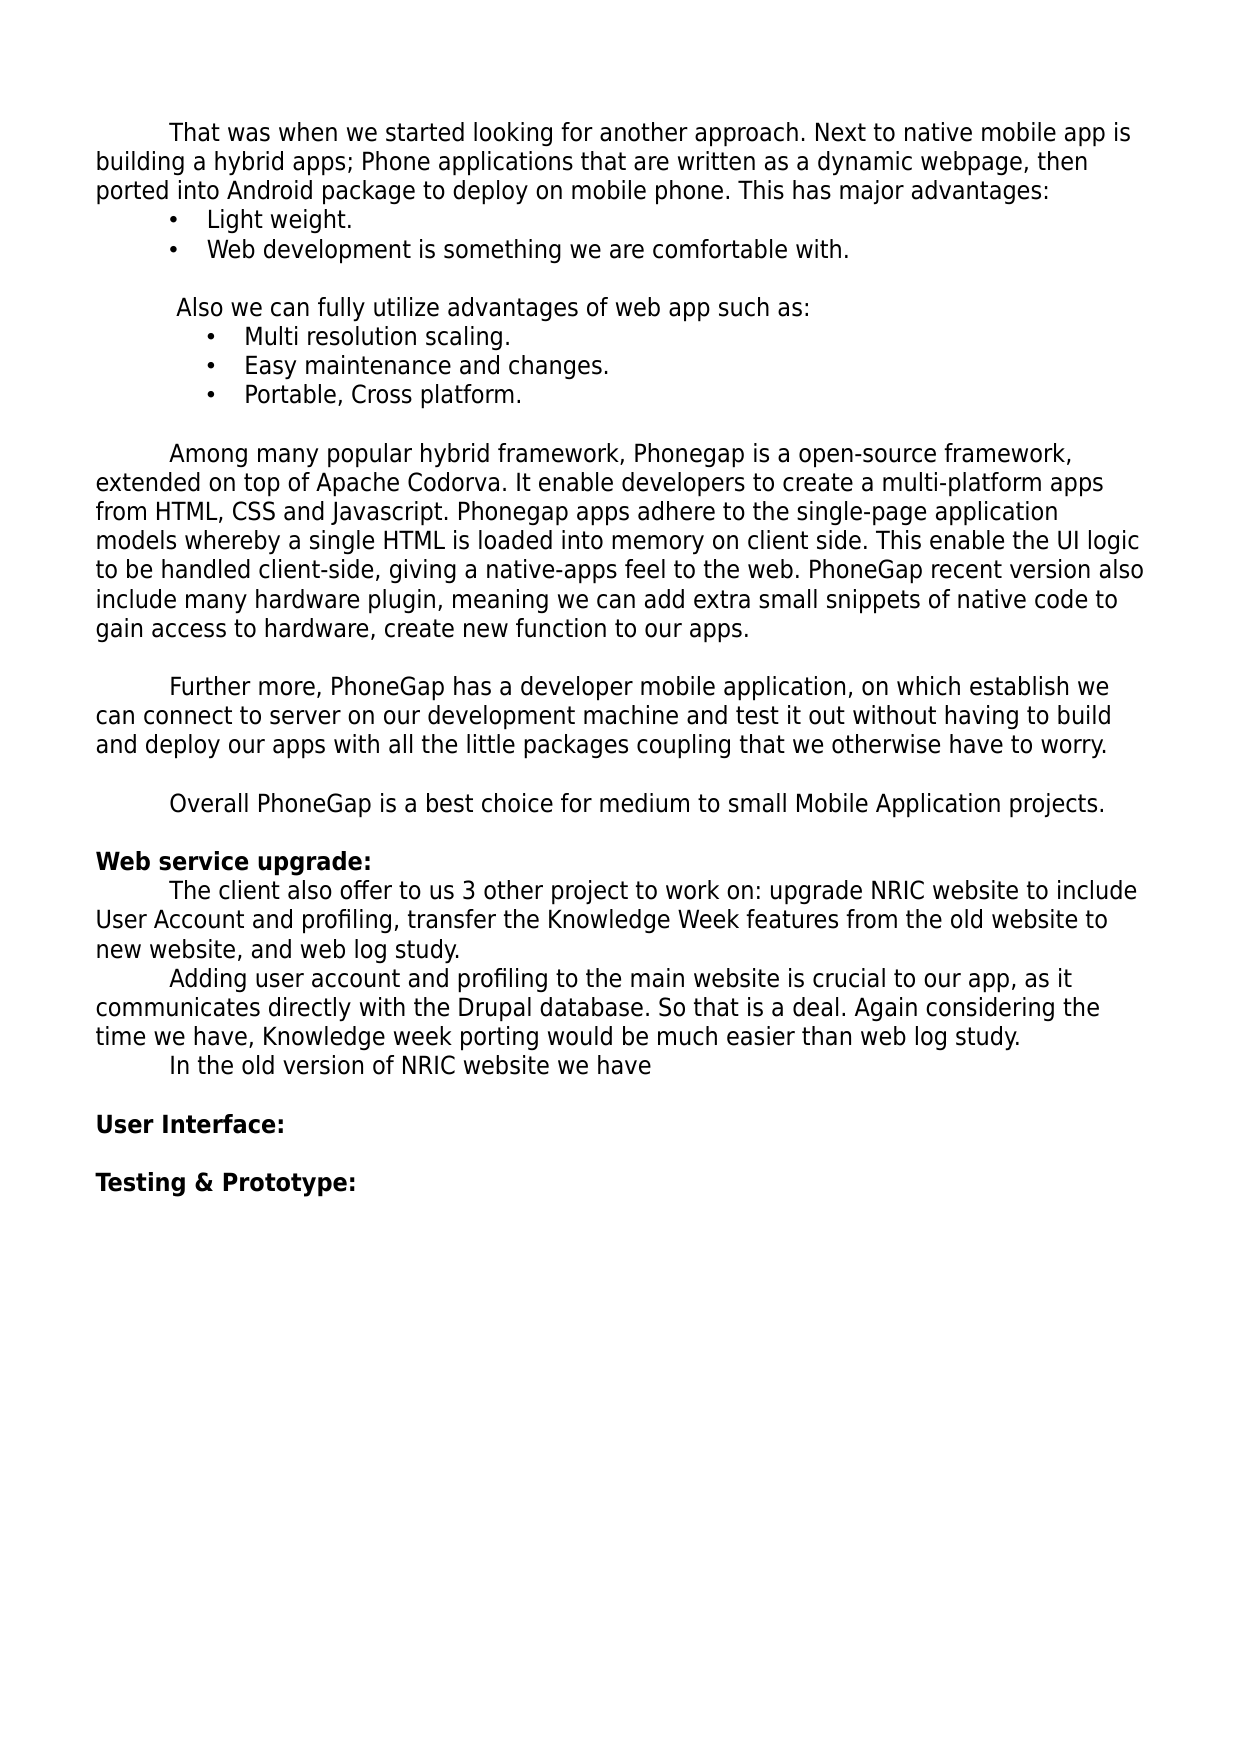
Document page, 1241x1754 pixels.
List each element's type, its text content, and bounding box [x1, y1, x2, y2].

list Light weight. [169, 206, 1146, 235]
text Web service upgrade: [95, 847, 1146, 876]
text Adding user account and profiling to the main website is crucial to our app, as it communicates directly with the Drupal database. So that is a deal. Again considering the time we have, Knowledge week porting would be much easier than web log study. [95, 964, 1146, 1051]
text User Interface: [95, 1110, 1146, 1139]
text Among many popular hybrid framework, Phonegap is a open-source framework, extended on top of Apache Codorva. It enable developers to create a multi-platform apps from HTML, CSS and Javascript. Phonegap apps adhere to the single-page application models whereby a single HTML is loaded into memory on client side. This enable the UI logic to be handled client-side, giving a native-apps feel to the web. PhoneGap recent version also include many hardware plugin, meaning we can add extra small snippets of native code to gain access to hardware, create new function to our apps. [95, 439, 1146, 643]
list Multi resolution scaling. [207, 322, 1146, 351]
list Web development is something we are comfortable with. [169, 235, 1146, 264]
list Portable, Cross platform. [207, 381, 1146, 410]
text In the old version of NRIC website we have [95, 1051, 1146, 1081]
text That was when we started looking for another approach. Next to native mobile app is building a hybrid apps; Phone applications that are written as a dynamic webpage, then ported into Android package to deploy on mobile phone. This has major advantages: [95, 118, 1146, 206]
text Further more, PhoneGap has a developer mobile application, on which establish we can connect to server on our development machine and test it out without having to build and deploy our apps with all the little packages coupling that we otherwise have to worry. [95, 672, 1146, 760]
text Also we can fully utilize advantages of web app such as: [95, 293, 1146, 322]
text Testing & Prototype: [95, 1168, 1146, 1197]
text The client also offer to us 3 other project to work on: upgrade NRIC website to include User Account and profiling, transfer the Knowledge Week features from the old website to new website, and web log study. [95, 876, 1146, 964]
list Easy maintenance and changes. [207, 351, 1146, 381]
text Overall PhoneGap is a best choice for medium to small Mobile Application projects. [95, 789, 1146, 818]
